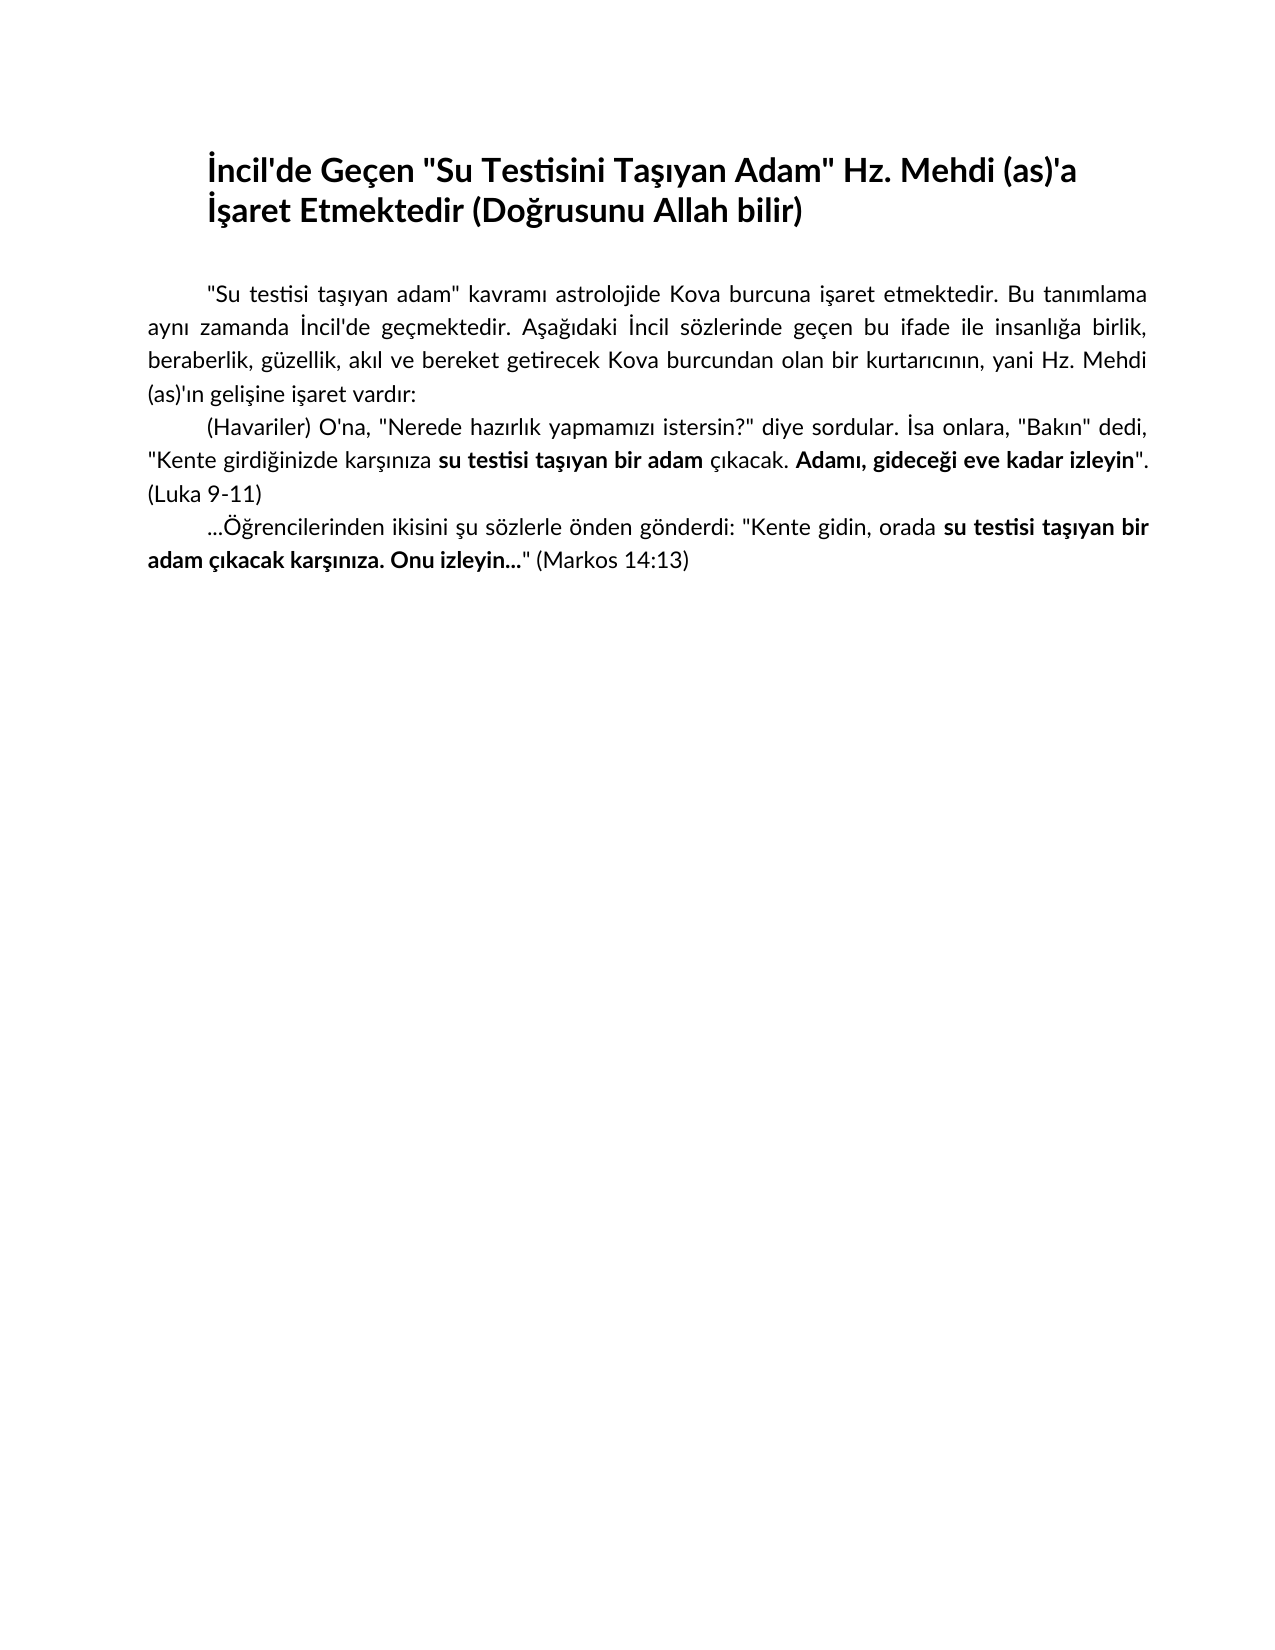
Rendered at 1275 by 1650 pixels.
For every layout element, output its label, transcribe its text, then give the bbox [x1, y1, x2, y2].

text "Su testisi taşıyan adam" kavramı astrolojide Kova burcuna işaret etmektedir. Bu tanımlama aynı zamanda İncil'de geçmektedir. Aşağıdaki İncil sözlerinde geçen bu ifade ile insanlığa birlik, beraberlik, güzellik, akıl ve bereket getirecek Kova burcundan olan bir kurtarıcının, yani Hz. Mehdi (as)'ın gelişine işaret vardır: [148, 275, 1149, 409]
text (Havariler) O'na, "Nerede hazırlık yapmamızı istersin?" diye sordular. İsa onlara, "Bakın" dedi, "Kente girdiğinizde karşınıza su testisi taşıyan bir adam çıkacak. Adamı, gideceği eve kadar izleyin". (Luka 9-11) [148, 409, 1149, 509]
subtitle İşaret Etmektedir (Doğrusunu Allah bilir) [148, 190, 1149, 230]
subtitle İncil'de Geçen "Su Testisini Taşıyan Adam" Hz. Mehdi (as)'a [148, 150, 1149, 190]
text ...Öğrencilerinden ikisini şu sözlerle önden gönderdi: "Kente gidin, orada su testisi taşıyan bir adam çıkacak karşınıza. Onu izleyin..." (Markos 14:13) [148, 509, 1149, 575]
